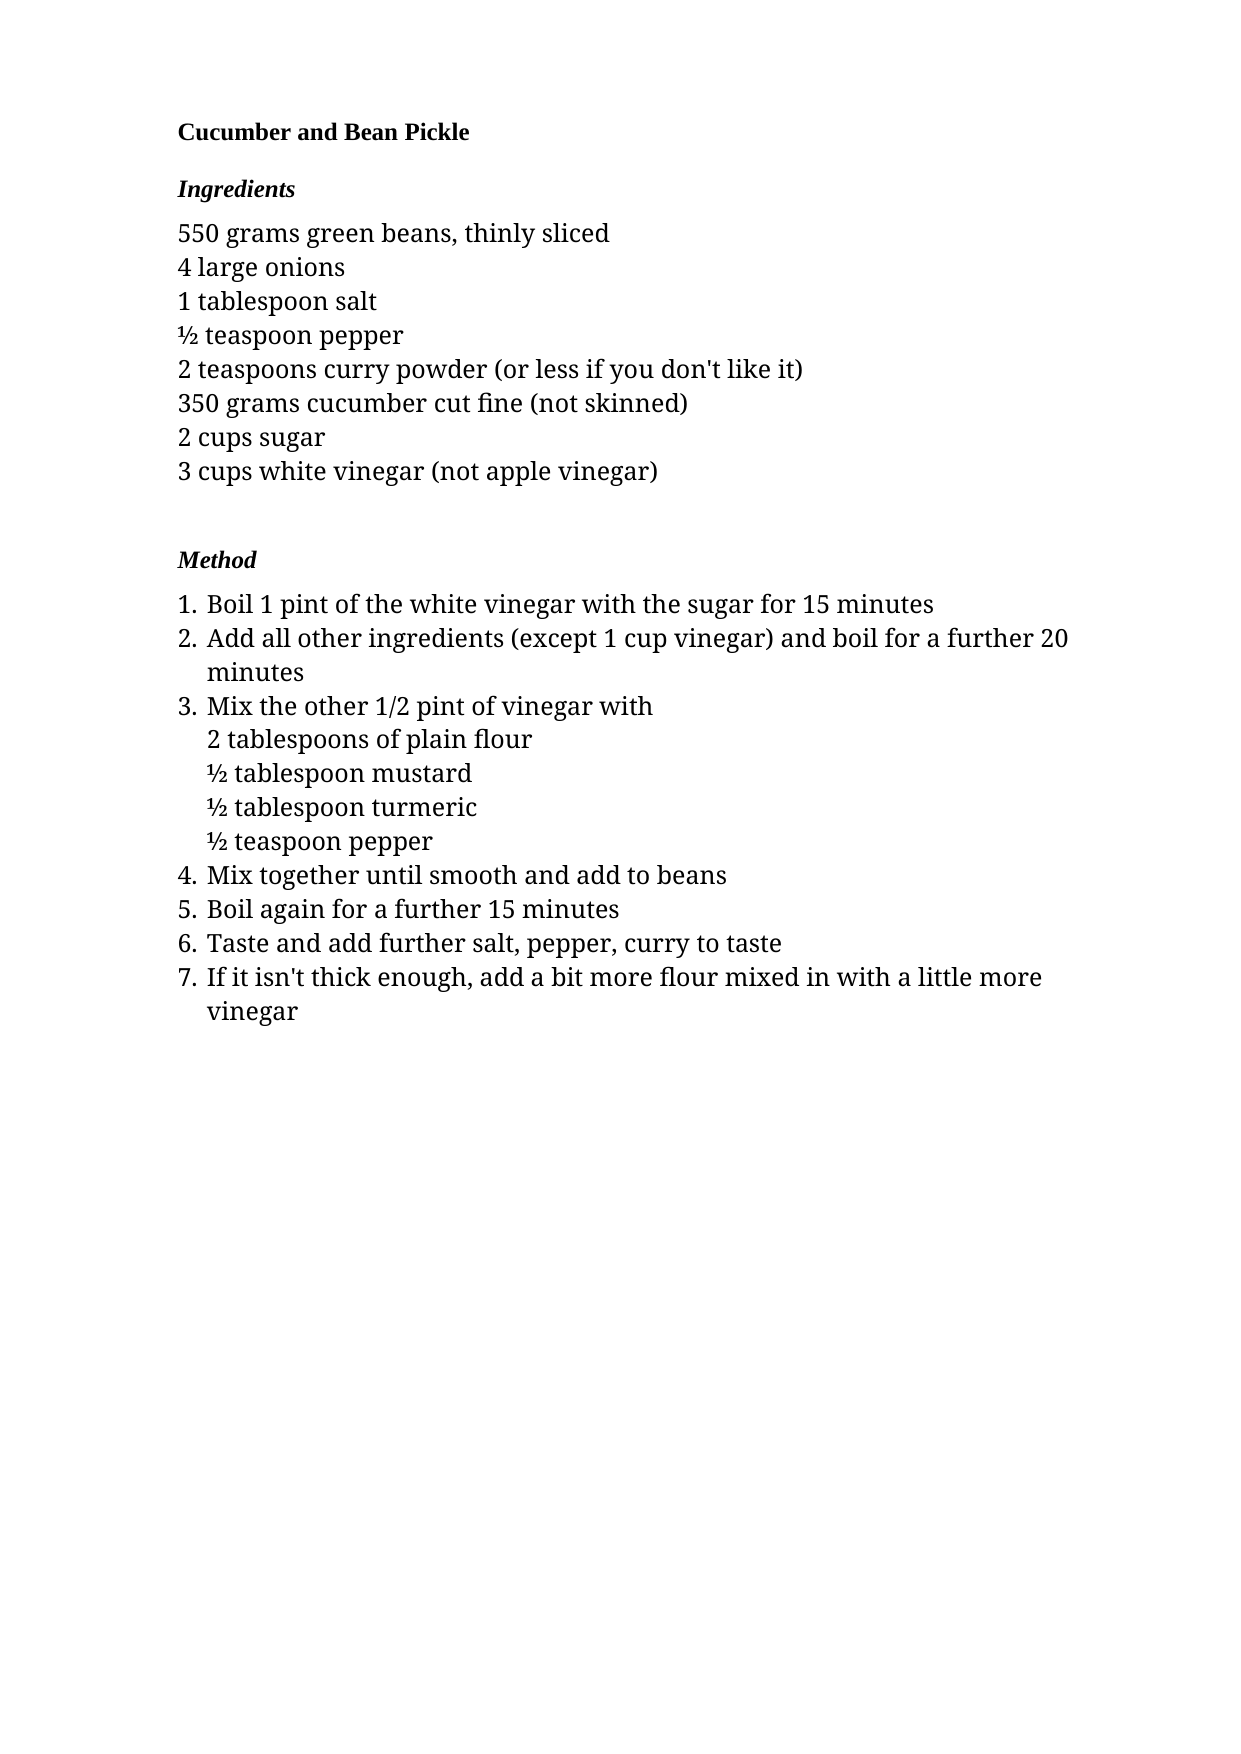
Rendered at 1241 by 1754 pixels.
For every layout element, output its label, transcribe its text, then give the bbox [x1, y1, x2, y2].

text 3 cups white vinegar (not apple vinegar) [177, 453, 1122, 487]
list Mix the other 1/2 pint of vinegar with 2 tablespoons of plain flour ½ tablespoon mustard ½ tablespoon turmeric ½ teaspoon pepper [177, 688, 1122, 858]
text 1 tablespoon salt [177, 283, 1122, 317]
list Taste and add further salt, pepper, curry to taste [177, 926, 1122, 960]
list Mix together until smooth and add to beans [177, 858, 1122, 892]
list Add all other ingredients (except 1 cup vinegar) and boil for a further 20 minutes [177, 620, 1122, 688]
text 4 large onions [177, 249, 1122, 283]
list Boil 1 pint of the white vinegar with the sugar for 15 minutes [177, 586, 1122, 620]
subtitle Method [177, 546, 1122, 574]
text 2 teaspoons curry powder (or less if you don't like it) [177, 351, 1122, 385]
text ½ teaspoon pepper [177, 317, 1122, 351]
text 350 grams cucumber cut fine (not skinned) [177, 385, 1122, 419]
text 2 cups sugar [177, 419, 1122, 453]
subtitle Ingredients [177, 175, 1122, 203]
list If it isn't thick enough, add a bit more flour mixed in with a little more vinegar [177, 960, 1122, 1028]
list Boil again for a further 15 minutes [177, 892, 1122, 926]
text 550 grams green beans, thinly sliced [177, 216, 1122, 249]
